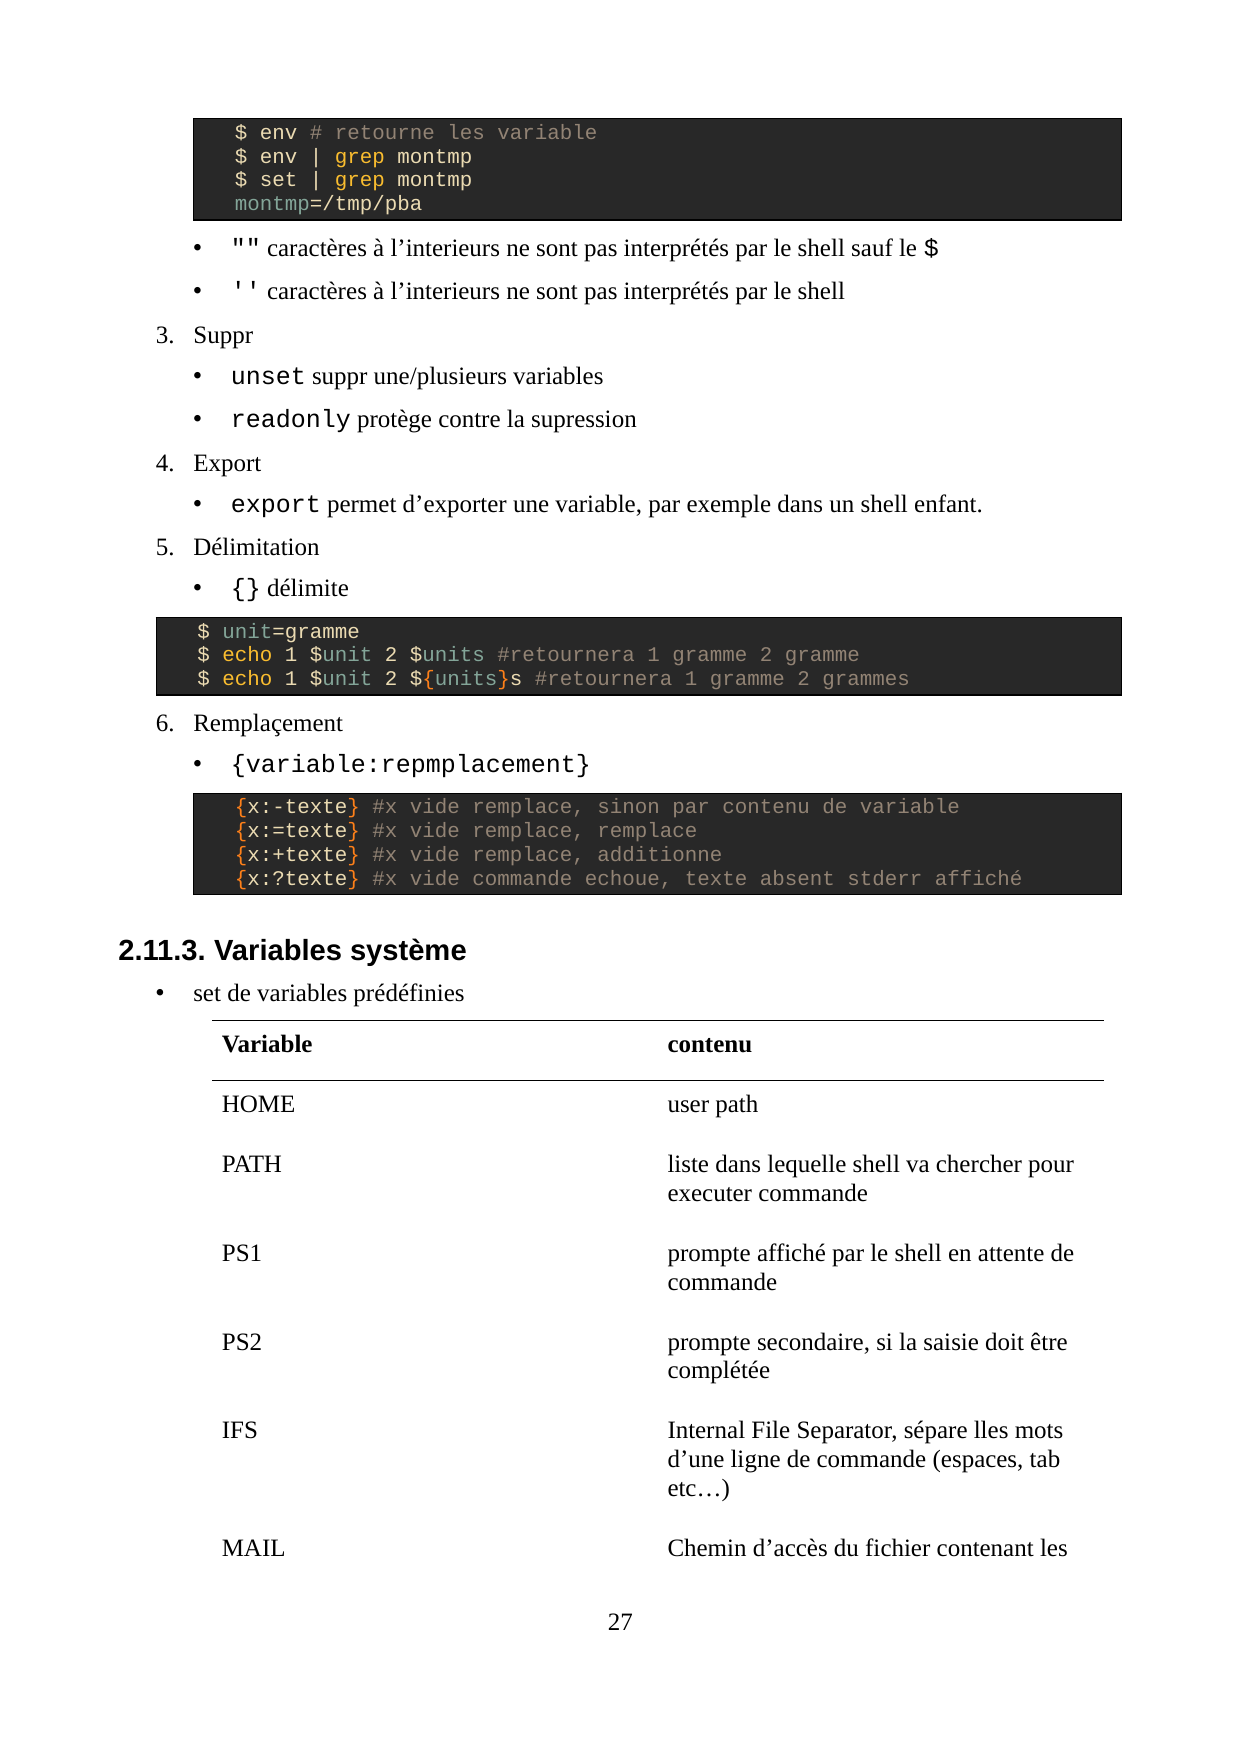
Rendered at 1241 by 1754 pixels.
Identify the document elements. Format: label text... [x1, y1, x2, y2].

table_cell MAIL [212, 1524, 658, 1571]
table_header Variable [212, 1021, 658, 1080]
table_cell IFS [212, 1406, 658, 1524]
subtitle Variables système [118, 932, 1122, 966]
table_cell Internal File Separator, sépare lles mots d’une ligne de commande (espaces, tab etc…) [658, 1406, 1103, 1524]
list set de variables prédéfinies [156, 978, 1122, 1007]
list $ echo 1 $unit 2 $units #retournera 1 gramme 2 gramme [157, 640, 1121, 664]
list '' caractères à l’interieurs ne sont pas interprétés par le shell [193, 276, 1122, 307]
table_cell liste dans lequelle shell va chercher pour executer commande [658, 1140, 1103, 1229]
table_header contenu [658, 1021, 1103, 1080]
list montmp=/tmp/pba [194, 189, 1121, 219]
list $ set | grep montmp [194, 165, 1121, 189]
list {variable:repmplacement} [193, 749, 1122, 780]
list {x:-texte} #x vide remplace, sinon par contenu de variable [194, 794, 1121, 816]
list {} délimite [193, 573, 1122, 604]
table_cell PS1 [212, 1229, 658, 1317]
list Délimitation [156, 532, 1122, 561]
list Suppr [156, 320, 1122, 348]
table_cell prompte secondaire, si la saisie doit être complétée [658, 1318, 1103, 1406]
list Remplaçement [156, 708, 1122, 737]
table_cell PS2 [212, 1318, 658, 1406]
list Export [156, 448, 1122, 476]
table_cell prompte affiché par le shell en attente de commande [658, 1229, 1103, 1317]
list $ unit=gramme [157, 618, 1121, 640]
table_cell PATH [212, 1140, 658, 1229]
table_cell user path [658, 1081, 1103, 1140]
list export permet d’exporter une variable, par exemple dans un shell enfant. [193, 489, 1122, 520]
list $ echo 1 $unit 2 ${units}s #retournera 1 gramme 2 grammes [157, 664, 1121, 694]
list {x:?texte} #x vide commande echoue, texte absent stderr affiché [194, 863, 1121, 894]
table_cell HOME [212, 1081, 658, 1140]
table_cell Chemin d’accès du fichier contenant les [658, 1524, 1103, 1571]
list unset suppr une/plusieurs variables [193, 361, 1122, 392]
list $ env # retourne les variable [194, 119, 1121, 142]
list {x:+texte} #x vide remplace, additionne [194, 840, 1121, 863]
list {x:=texte} #x vide remplace, remplace [194, 816, 1121, 840]
list readonly protège contre la supression [193, 404, 1122, 435]
list $ env | grep montmp [194, 142, 1121, 165]
list "" caractères à l’interieurs ne sont pas interprétés par le shell sauf le $ [193, 233, 1122, 264]
